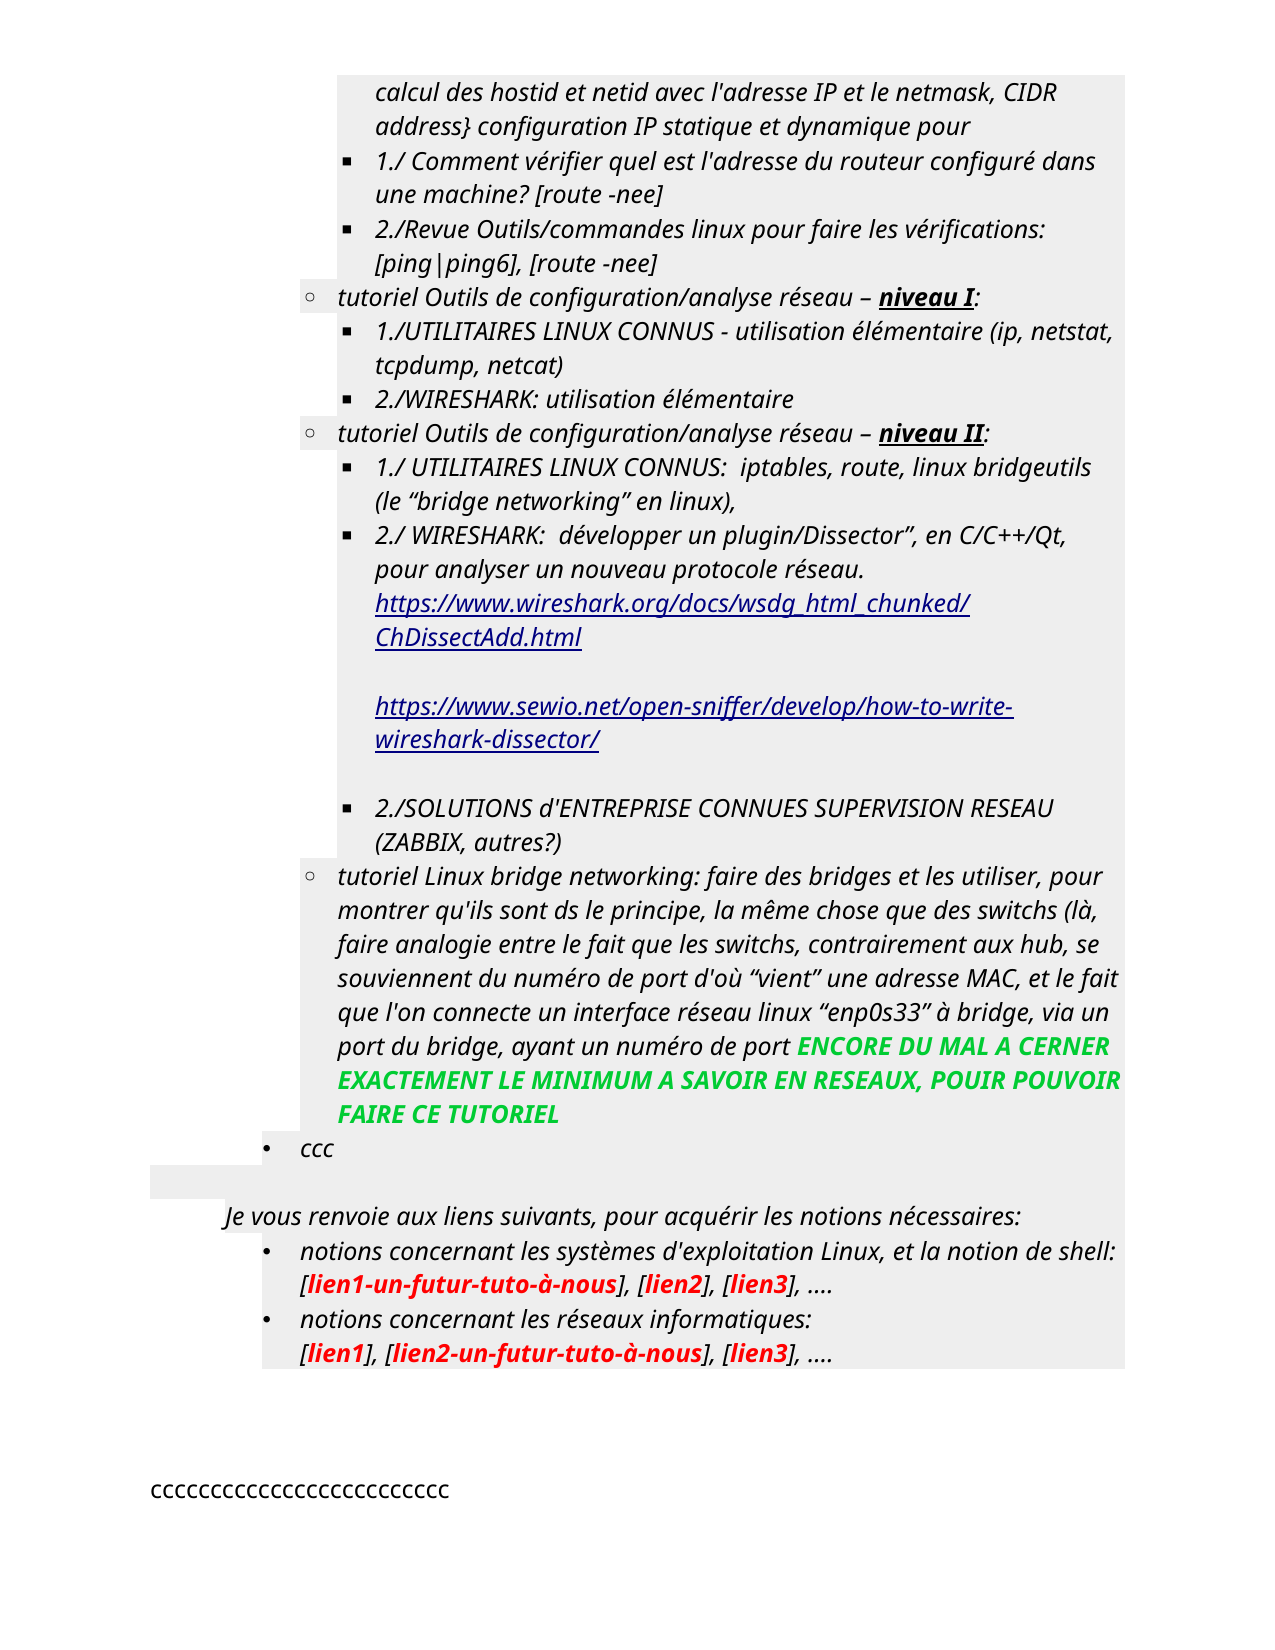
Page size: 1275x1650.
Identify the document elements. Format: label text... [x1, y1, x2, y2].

list tutoriel Outils de configuration/analyse réseau – niveau II: [300, 416, 1125, 450]
list 2./Revue Outils/commandes linux pour faire les vérifications: [ping|ping6], [route -nee] [337, 211, 1125, 279]
list notions concernant les systèmes d'exploitation Linux, et la notion de shell: [lien1-un-futur-tuto-à-nous], [lien2], [lien3], …. [262, 1233, 1125, 1301]
list tutoriel Linux bridge networking: faire des bridges et les utiliser, pour montrer qu'ils sont ds le principe, la même chose que des switchs (là, faire analogie entre le fait que les switchs, contrairement aux hub, se souviennent du numéro de port d'où “vient” une adresse MAC, et le fait que l'on connecte un interface réseau linux “enp0s33” à bridge, via un port du bridge, ayant un numéro de port ENCORE DU MAL A CERNER EXACTEMENT LE MINIMUM A SAVOIR EN RESEAUX, POUIR POUVOIR FAIRE CE TUTORIEL [300, 858, 1125, 1131]
list 1./UTILITAIRES LINUX CONNUS - utilisation élémentaire (ip, netstat, tcpdump, netcat) [337, 313, 1125, 382]
list 1./ Comment vérifier quel est l'adresse du routeur configuré dans une machine? [route -nee] [337, 143, 1125, 211]
list 2./ WIRESHARK: développer un plugin/Dissector”, en C/C++/Qt, pour analyser un nouveau protocole réseau. [337, 518, 1125, 586]
list ccc [262, 1131, 1125, 1165]
list notions concernant les réseaux informatiques: [262, 1301, 1125, 1335]
list calcul des hostid et netid avec l'adresse IP et le netmask, CIDR address} configuration IP statique et dynamique pour [337, 75, 1125, 143]
list https://www.sewio.net/open-sniffer/develop/how-to-write-wireshark-dissector/ [337, 688, 1125, 756]
list tutoriel Outils de configuration/analyse réseau – niveau I: [300, 279, 1125, 313]
text ccccccccccccccccccccccccc [150, 1472, 1125, 1506]
list https://www.wireshark.org/docs/wsdg_html_chunked/ChDissectAdd.html [337, 586, 1125, 654]
list 2./SOLUTIONS d'ENTREPRISE CONNUES SUPERVISION RESEAU (ZABBIX, autres?) [337, 790, 1125, 858]
list 1./ UTILITAIRES LINUX CONNUS: iptables, route, linux bridgeutils (le “bridge networking” en linux), [337, 450, 1125, 518]
text Je vous renvoie aux liens suivants, pour acquérir les notions nécessaires: [225, 1199, 1125, 1233]
list [lien1], [lien2-un-futur-tuto-à-nous], [lien3], …. [262, 1335, 1125, 1369]
list 2./WIRESHARK: utilisation élémentaire [337, 382, 1125, 416]
